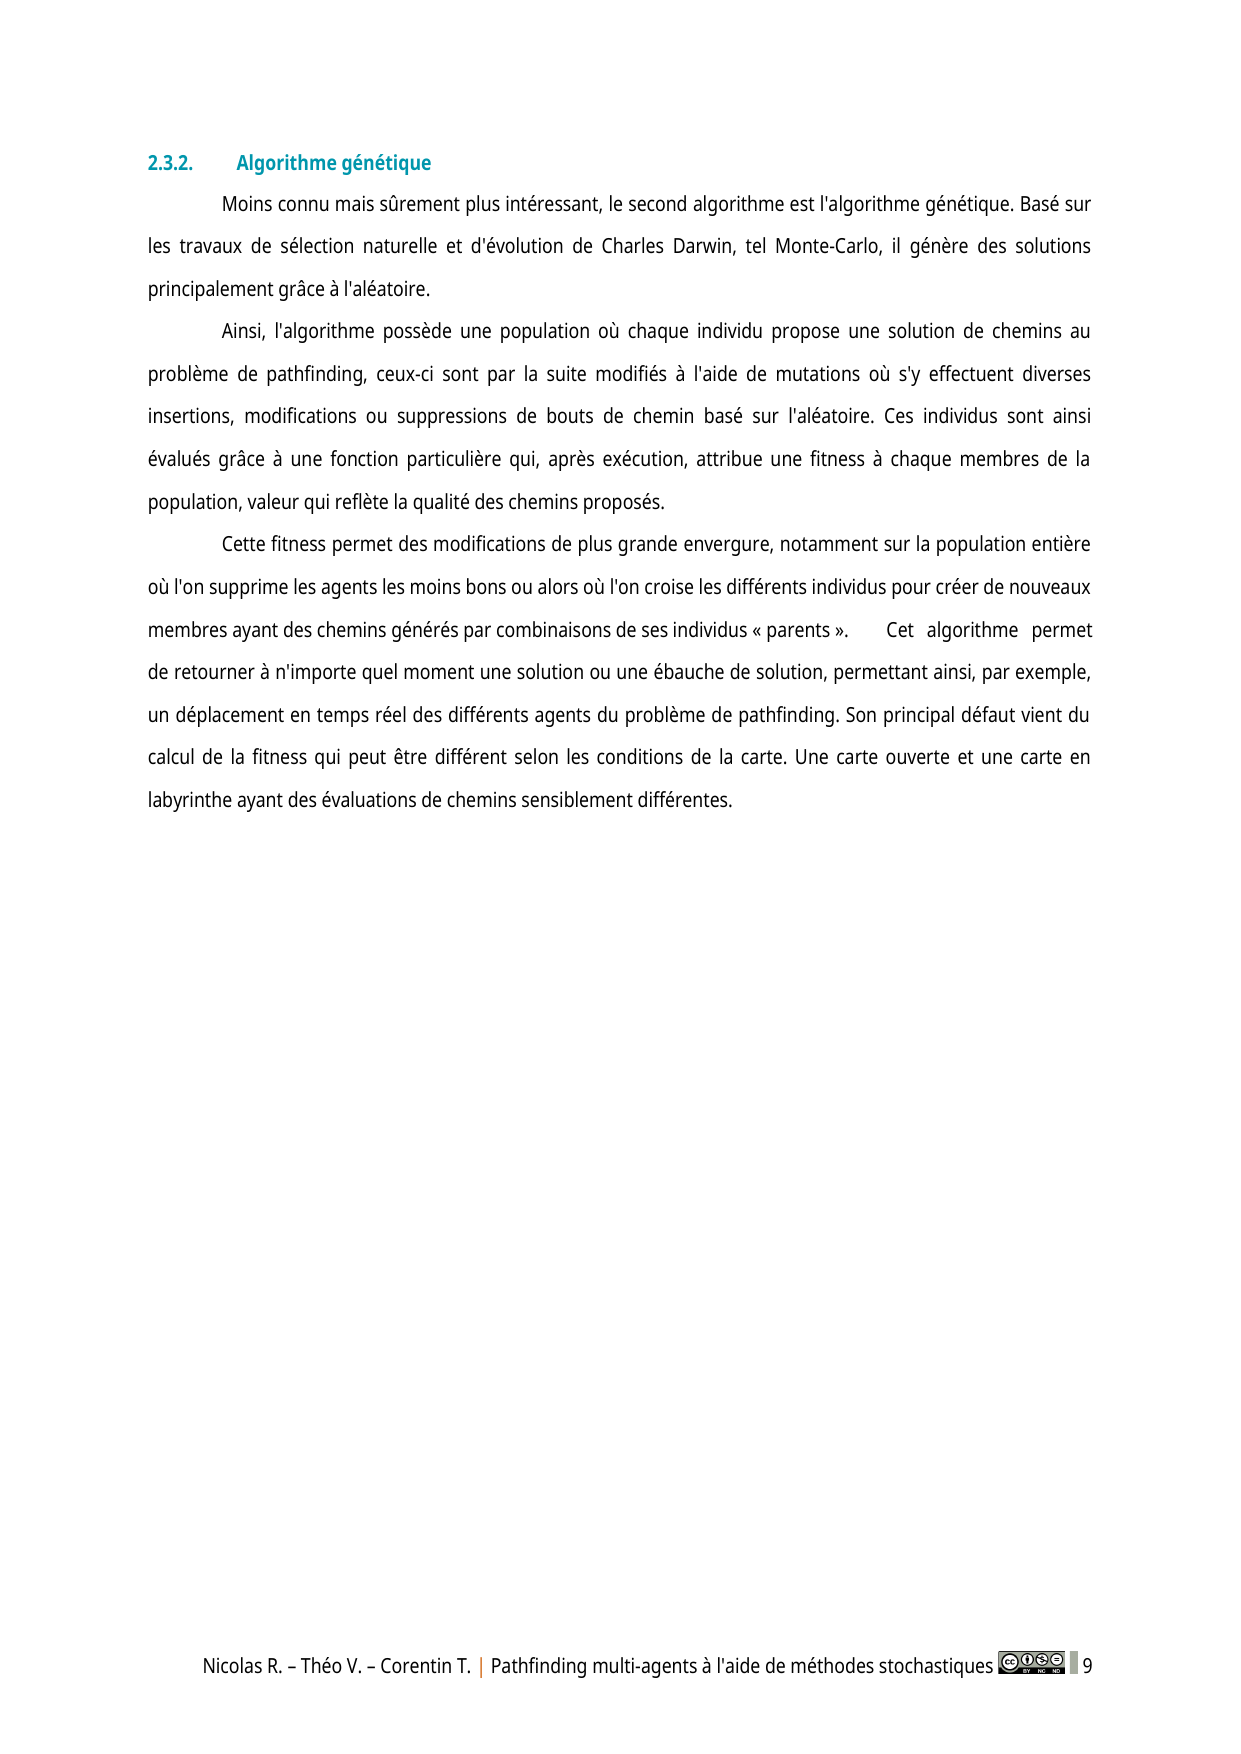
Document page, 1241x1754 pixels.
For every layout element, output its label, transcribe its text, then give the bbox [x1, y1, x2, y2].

picture [1069, 1651, 1078, 1674]
text Cette fitness permet des modifications de plus grande envergure, notamment sur la population entière où l'on supprime les agents les moins bons ou alors où l'on croise les différents individus pour créer de nouveaux membres ayant des chemins générés par combinaisons de ses individus « parents ». Cet algorithme permet de retourner à n'importe quel moment une solution ou une ébauche de solution, permettant ainsi, par exemple, un déplacement en temps réel des différents agents du problème de pathfinding. Son principal défaut vient du calcul de la fitness qui peut être différent selon les conditions de la carte. Une carte ouverte et une carte en labyrinthe ayant des évaluations de chemins sensiblement différentes. [148, 529, 1092, 813]
subtitle Algorithme génétique [148, 148, 1092, 176]
text Moins connu mais sûrement plus intéressant, le second algorithme est l'algorithme génétique. Basé sur les travaux de sélection naturelle et d'évolution de Charles Darwin, tel Monte-Carlo, il génère des solutions principalement grâce à l'aléatoire. [148, 189, 1092, 302]
picture [998, 1651, 1065, 1674]
text Ainsi, l'algorithme possède une population où chaque individu propose une solution de chemins au problème de pathfinding, ceux-ci sont par la suite modifiés à l'aide de mutations où s'y effectuent diverses insertions, modifications ou suppressions de bouts de chemin basé sur l'aléatoire. Ces individus sont ainsi évalués grâce à une fonction particulière qui, après exécution, attribue une fitness à chaque membres de la population, valeur qui reflète la qualité des chemins proposés. [148, 316, 1092, 515]
